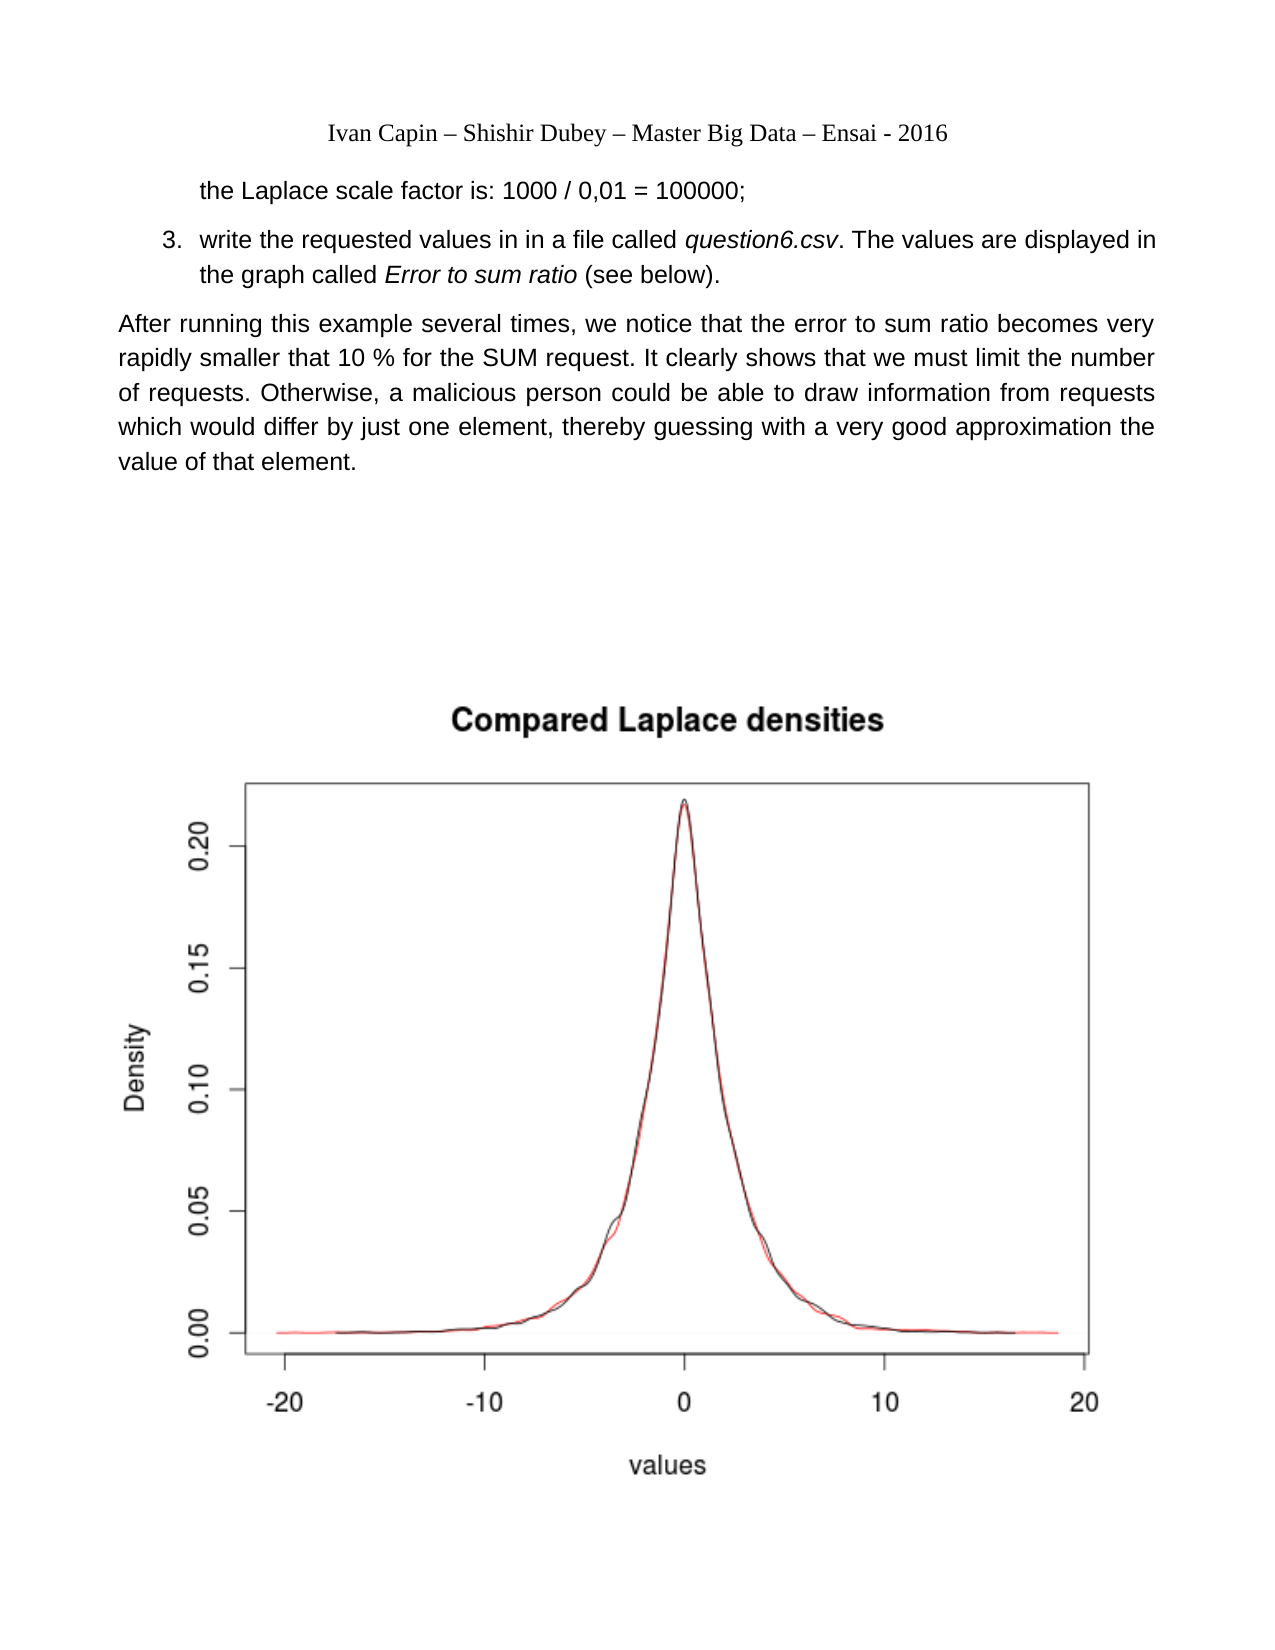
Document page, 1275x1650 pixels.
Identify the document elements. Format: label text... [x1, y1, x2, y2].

list write the requested values in in a file called question6.csv. The values are displayed in the graph called Error to sum ratio (see below). [162, 225, 1157, 289]
list the Laplace scale factor is: 1000 / 0,01 = 100000; [162, 176, 1157, 205]
text After running this example several times, we notice that the error to sum ratio becomes very rapidly smaller that 10 % for the SUM request. It clearly shows that we must limit the number of requests. Otherwise, a malicious person could be able to draw information from requests which would differ by just one element, thereby guessing with a very good approximation the value of that element. [118, 309, 1157, 476]
picture [116, 655, 1156, 1516]
